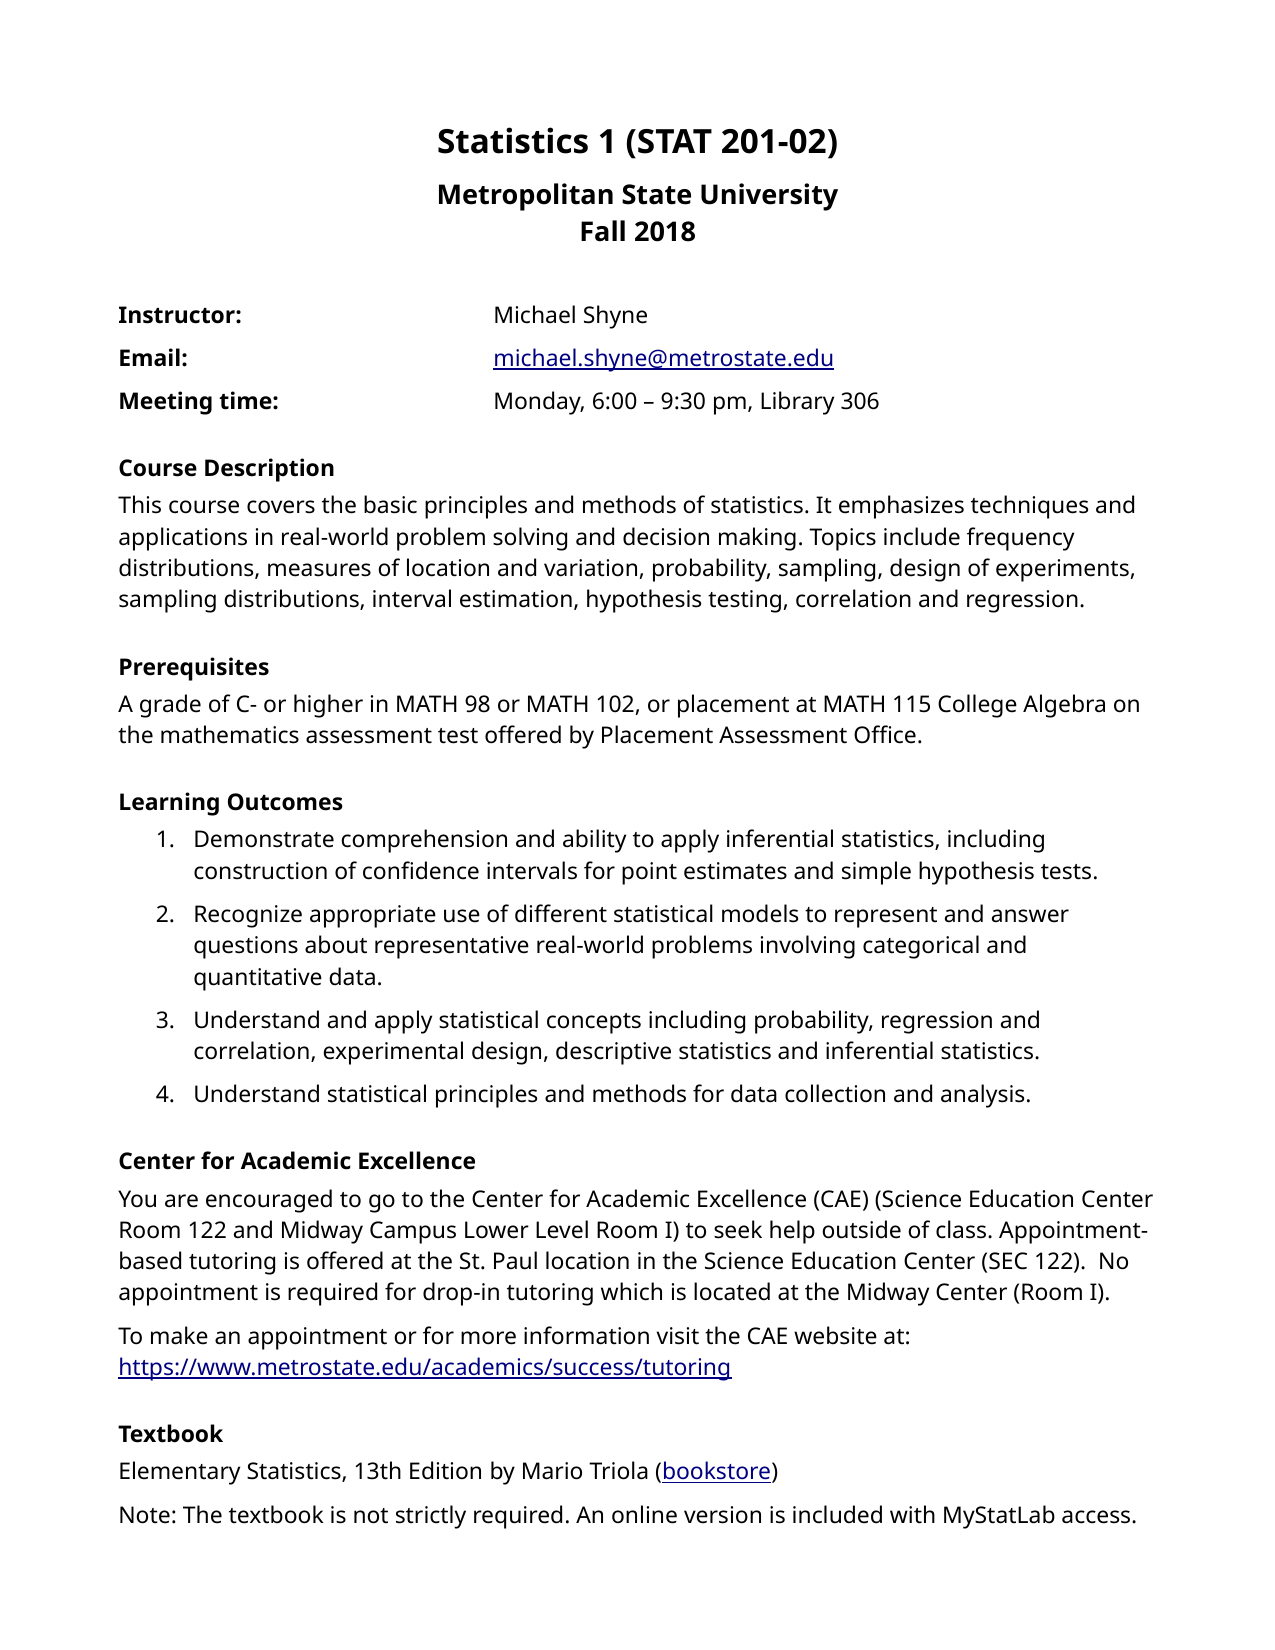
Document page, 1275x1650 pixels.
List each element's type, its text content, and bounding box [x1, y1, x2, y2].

title Statistics 1 (STAT 201-02) [118, 118, 1157, 163]
text This course covers the basic principles and methods of statistics. It emphasizes techniques and applications in real-world problem solving and decision making. Topics include frequency distributions, measures of location and variation, probability, sampling, design of experiments, sampling distributions, interval estimation, hypothesis testing, correlation and regression. [118, 489, 1157, 614]
text Meeting time: Monday, 6:00 – 9:30 pm, Library 306 [118, 385, 1157, 416]
list Demonstrate comprehension and ability to apply inferential statistics, including construction of confidence intervals for point estimates and simple hypothesis tests. [156, 823, 1157, 886]
text Instructor: Michael Shyne [118, 298, 1157, 330]
text Note: The textbook is not strictly required. An online version is included with MyStatLab access. [118, 1498, 1157, 1530]
text You are encouraged to go to the Center for Academic Excellence (CAE) (Science Education Center Room 122 and Midway Campus Lower Level Room I) to seek help outside of class. Appointment-based tutoring is offered at the St. Paul location in the Science Education Center (SEC 122). No appointment is required for drop-in tutoring which is located at the Midway Center (Room I). [118, 1183, 1157, 1308]
text Prerequisites [118, 650, 1157, 682]
subtitle Fall 2018 [118, 212, 1157, 249]
list Recognize appropriate use of different statistical models to represent and answer questions about representative real-world problems involving categorical and quantitative data. [156, 898, 1157, 992]
text Course Description [118, 452, 1157, 483]
text Email: michael.shyne@metrostate.edu [118, 342, 1157, 373]
text Center for Academic Excellence [118, 1145, 1157, 1177]
text Learning Outcomes [118, 786, 1157, 817]
text Textbook [118, 1418, 1157, 1449]
list Understand statistical principles and methods for data collection and analysis. [156, 1078, 1157, 1109]
list Understand and apply statistical concepts including probability, regression and correlation, experimental design, descriptive statistics and inferential statistics. [156, 1004, 1157, 1066]
text A grade of C- or higher in MATH 98 or MATH 102, or placement at MATH 115 College Algebra on the mathematics assessment test offered by Placement Assessment Office. [118, 688, 1157, 750]
subtitle Metropolitan State University [118, 176, 1157, 212]
text Elementary Statistics, 13th Edition by Mario Triola (bookstore) [118, 1455, 1157, 1487]
text To make an appointment or for more information visit the CAE website at: https://www.metrostate.edu/academics/success/tutoring [118, 1319, 1157, 1382]
